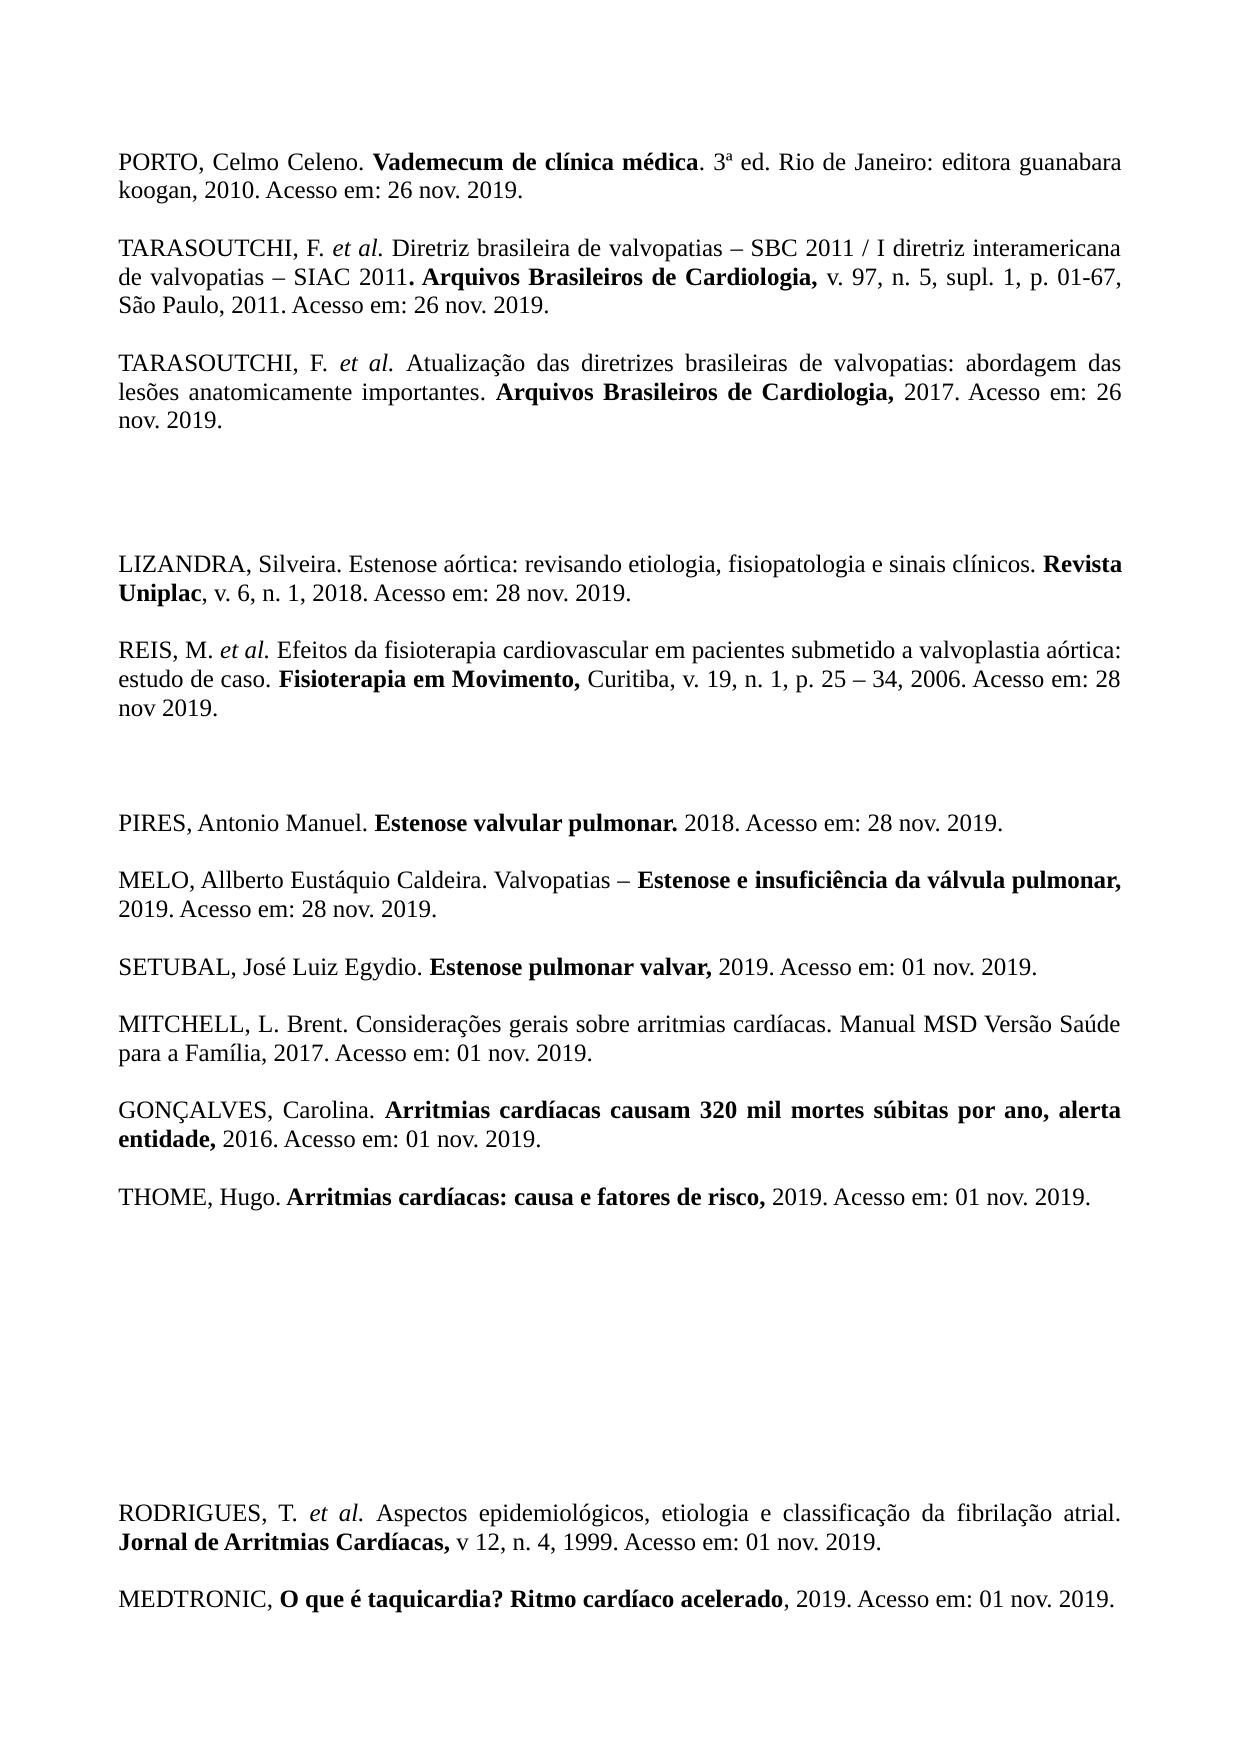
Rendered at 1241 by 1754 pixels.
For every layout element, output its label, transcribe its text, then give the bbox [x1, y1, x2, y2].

text THOME, Hugo. Arritmias cardíacas: causa e fatores de risco, 2019. Acesso em: 01 nov. 2019. [118, 1182, 1122, 1211]
text SETUBAL, José Luiz Egydio. Estenose pulmonar valvar, 2019. Acesso em: 01 nov. 2019. [118, 952, 1122, 981]
text LIZANDRA, Silveira. Estenose aórtica: revisando etiologia, fisiopatologia e sinais clínicos. Revista Uniplac, v. 6, n. 1, 2018. Acesso em: 28 nov. 2019. [118, 549, 1122, 607]
text PIRES, Antonio Manuel. Estenose valvular pulmonar. 2018. Acesso em: 28 nov. 2019. [118, 808, 1122, 837]
text TARASOUTCHI, F. et al. Diretriz brasileira de valvopatias – SBC 2011 / I diretriz interamericana de valvopatias – SIAC 2011. Arquivos Brasileiros de Cardiologia, v. 97, n. 5, supl. 1, p. 01-67, São Paulo, 2011. Acesso em: 26 nov. 2019. [118, 233, 1122, 319]
text MELO, Allberto Eustáquio Caldeira. Valvopatias – Estenose e insuficiência da válvula pulmonar, 2019. Acesso em: 28 nov. 2019. [118, 866, 1122, 923]
text PORTO, Celmo Celeno. Vademecum de clínica médica. 3ª ed. Rio de Janeiro: editora guanabara koogan, 2010. Acesso em: 26 nov. 2019. [118, 147, 1122, 204]
text RODRIGUES, T. et al. Aspectos epidemiológicos, etiologia e classificação da fibrilação atrial. Jornal de Arritmias Cardíacas, v 12, n. 4, 1999. Acesso em: 01 nov. 2019. [118, 1498, 1122, 1556]
text REIS, M. et al. Efeitos da fisioterapia cardiovascular em pacientes submetido a valvoplastia aórtica: estudo de caso. Fisioterapia em Movimento, Curitiba, v. 19, n. 1, p. 25 – 34, 2006. Acesso em: 28 nov 2019. [118, 636, 1122, 722]
text TARASOUTCHI, F. et al. Atualização das diretrizes brasileiras de valvopatias: abordagem das lesões anatomicamente importantes. Arquivos Brasileiros de Cardiologia, 2017. Acesso em: 26 nov. 2019. [118, 348, 1122, 434]
text MEDTRONIC, O que é taquicardia? Ritmo cardíaco acelerado, 2019. Acesso em: 01 nov. 2019. [118, 1584, 1122, 1613]
text MITCHELL, L. Brent. Considerações gerais sobre arritmias cardíacas. Manual MSD Versão Saúde para a Família, 2017. Acesso em: 01 nov. 2019. [118, 1009, 1122, 1067]
text GONÇALVES, Carolina. Arritmias cardíacas causam 320 mil mortes súbitas por ano, alerta entidade, 2016. Acesso em: 01 nov. 2019. [118, 1096, 1122, 1153]
